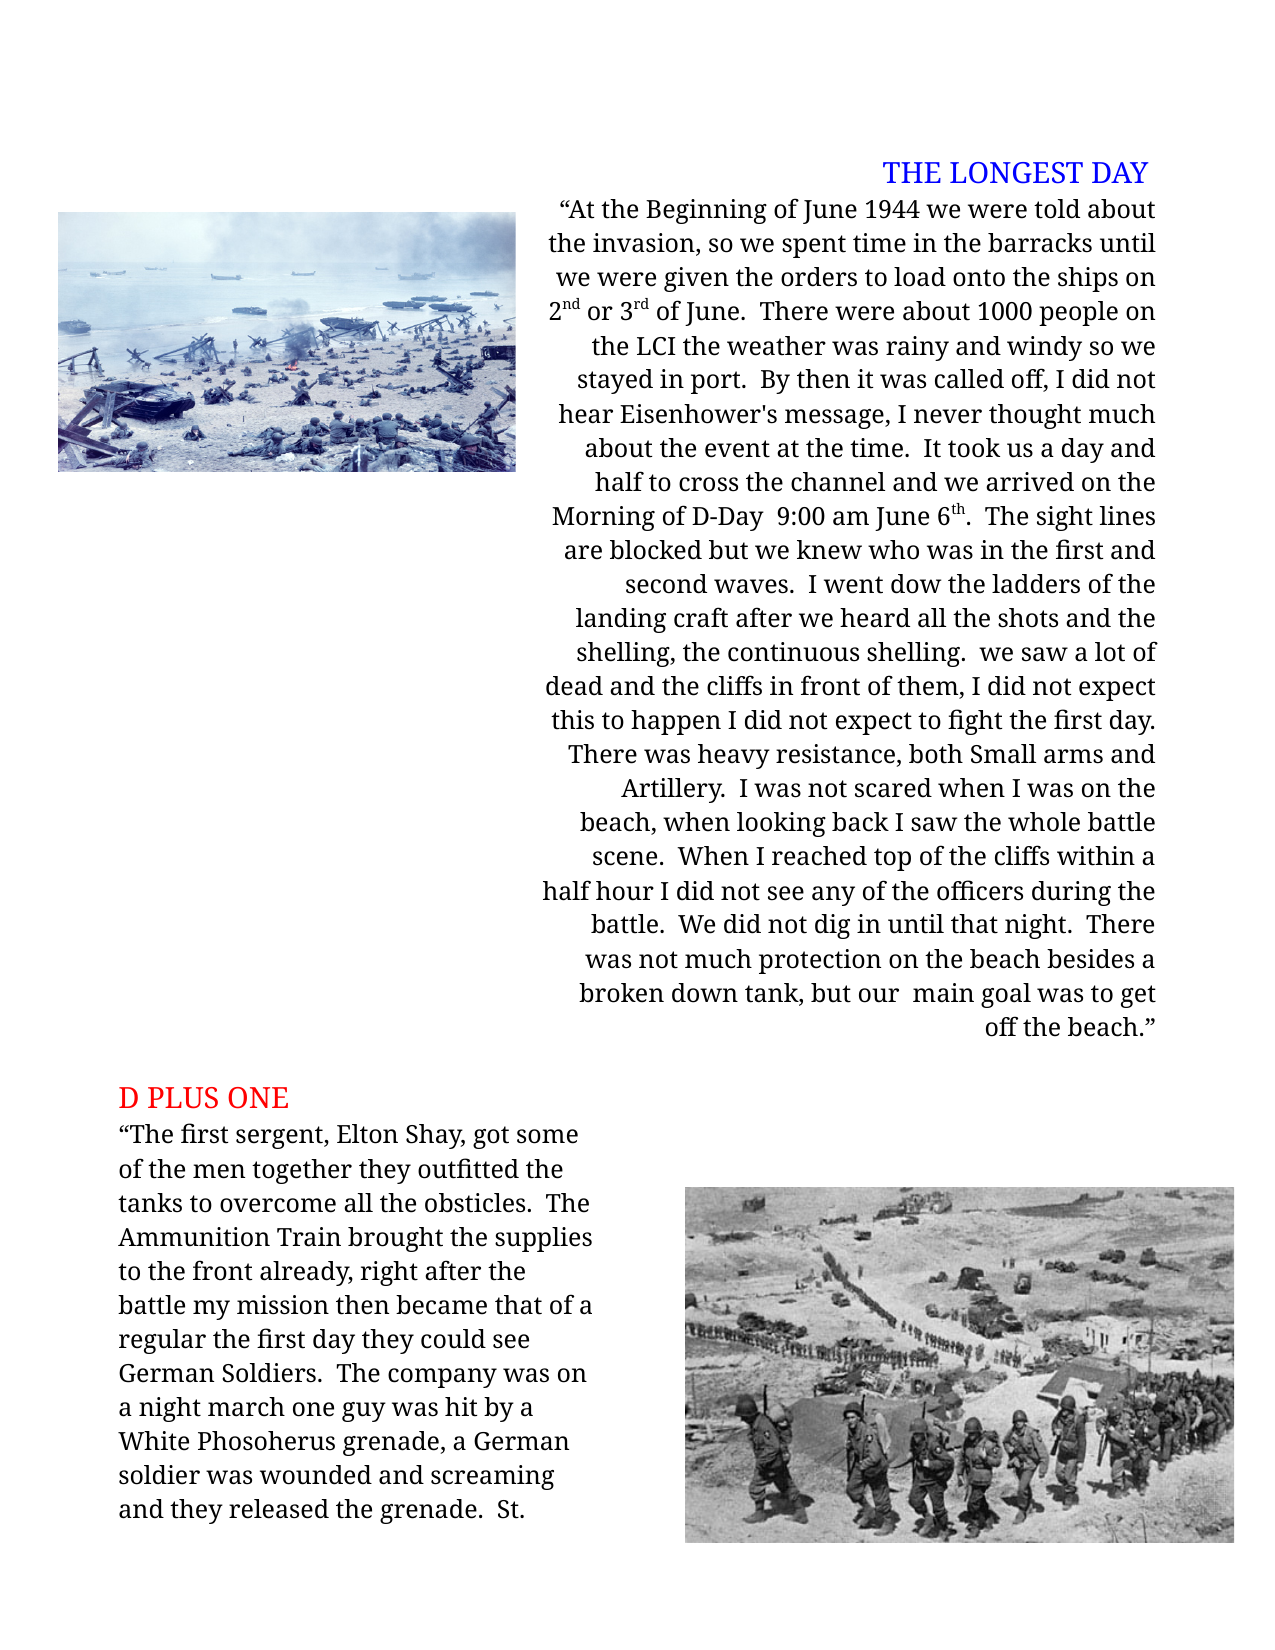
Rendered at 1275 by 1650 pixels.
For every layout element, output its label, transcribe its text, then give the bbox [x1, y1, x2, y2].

picture [685, 1187, 1235, 1543]
picture [58, 212, 516, 472]
text D PLUS ONE [118, 1077, 1156, 1117]
text “At the Beginning of June 1944 we were told about the invasion, so we spent time in the barracks until we were given the orders to load onto the ships on 2nd or 3rd of June. There were about 1000 people on the LCI the weather was rainy and windy so we stayed in port. By then it was called off, I did not hear Eisenhower's message, I never thought much about the event at the time. It took us a day and half to cross the channel and we arrived on the Morning of D-Day 9:00 am June 6th. The sight lines are blocked but we knew who was in the first and second waves. I went dow the ladders of the landing craft after we heard all the shots and the shelling, the continuous shelling. we saw a lot of dead and the cliffs in front of them, I did not expect this to happen I did not expect to fight the first day. There was heavy resistance, both Small arms and Artillery. I was not scared when I was on the beach, when looking back I saw the whole battle scene. When I reached top of the cliffs within a half hour I did not see any of the officers during the battle. We did not dig in until that night. There was not much protection on the beach besides a broken down tank, but our main goal was to get off the beach.” [541, 192, 1156, 1043]
text THE LONGEST DAY [118, 152, 1156, 192]
text “The first sergent, Elton Shay, got some of the men together they outfitted the tanks to overcome all the obsticles. The Ammunition Train brought the supplies to the front already, right after the battle my mission then became that of a regular the first day they could see German Soldiers. The company was on a night march one guy was hit by a White Phosoherus grenade, a German soldier was wounded and screaming and they released the grenade. St. [118, 1117, 594, 1526]
